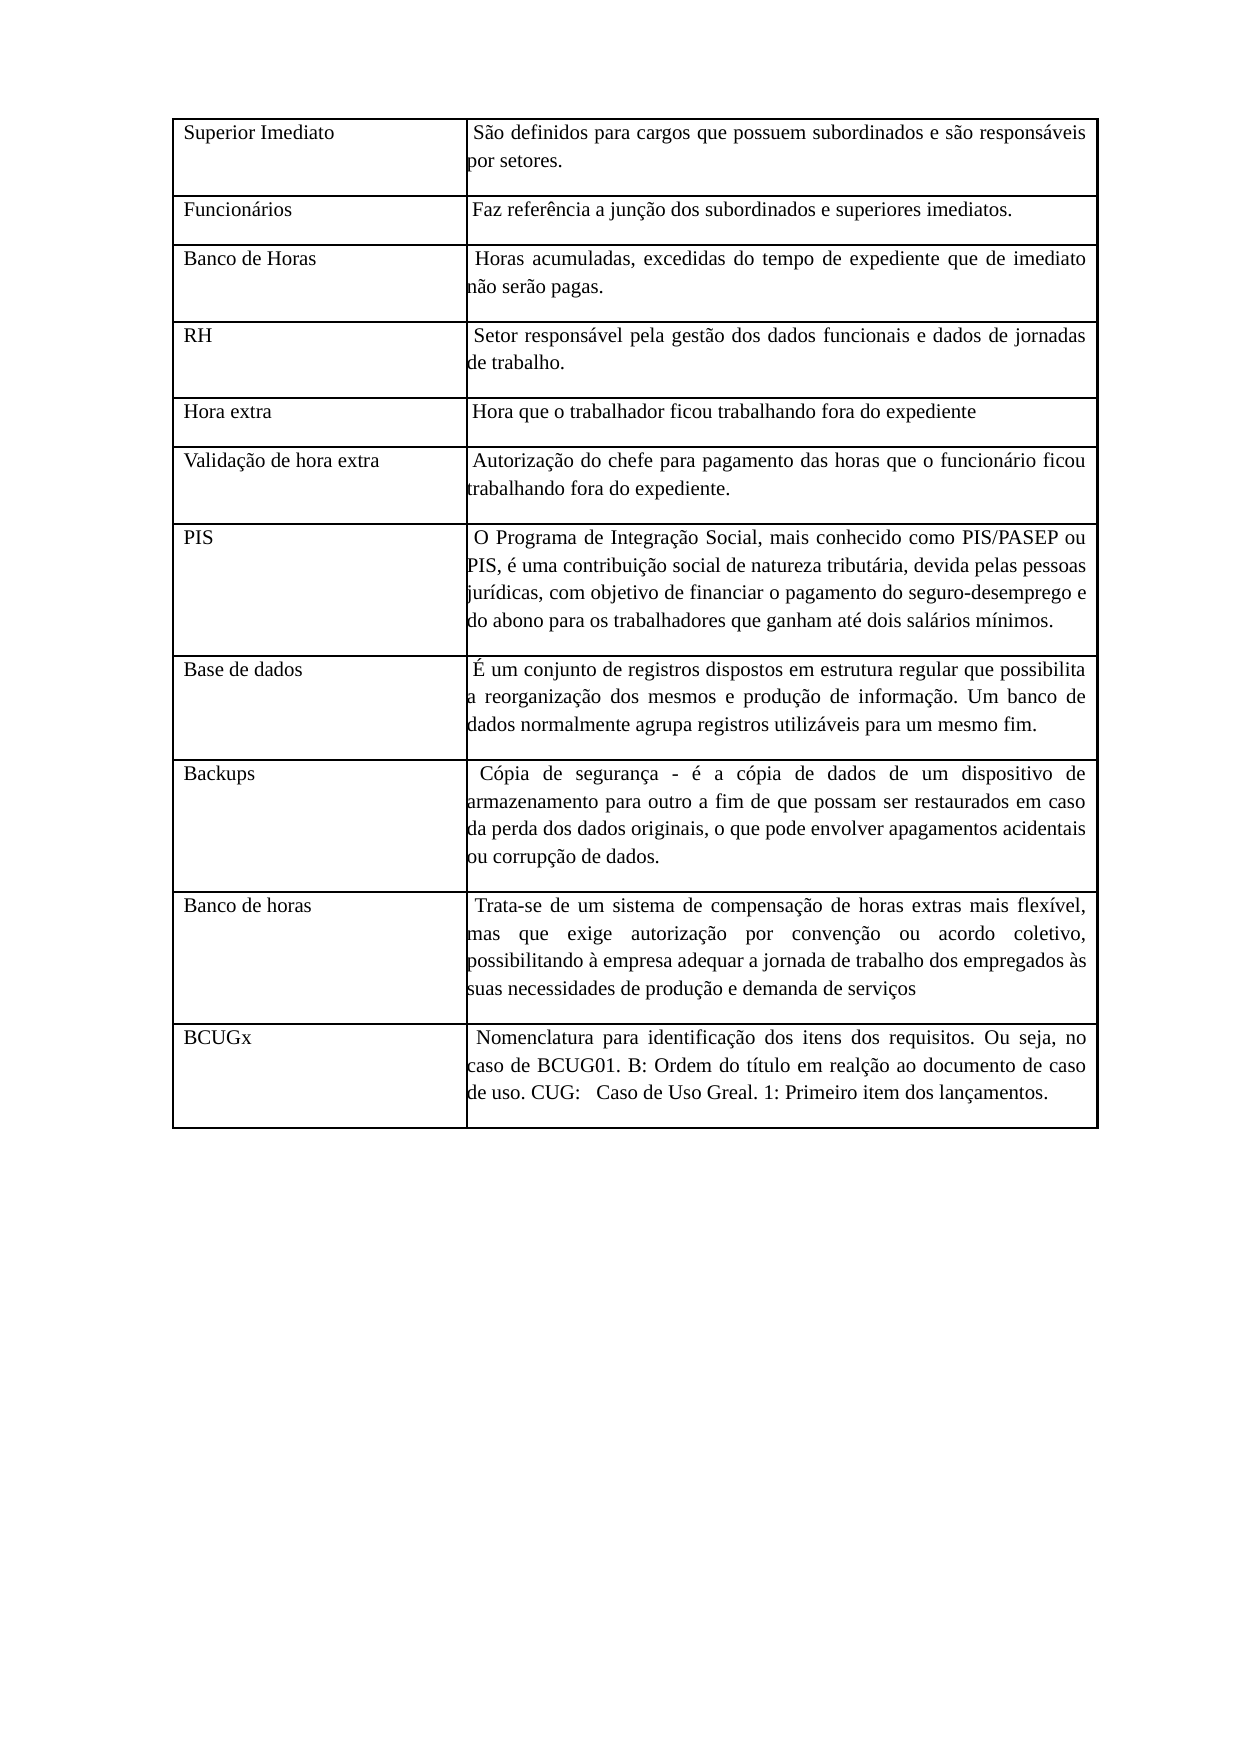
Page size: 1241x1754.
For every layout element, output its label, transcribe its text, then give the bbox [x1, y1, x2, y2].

table_cell BCUGx [174, 1025, 466, 1127]
table_cell O Programa de Integração Social, mais conhecido como PIS/PASEP ou PIS, é uma contribuição social de natureza tributária, devida pelas pessoas jurídicas, com objetivo de financiar o pagamento do seguro-desemprego e do abono para os trabalhadores que ganham até dois salários mínimos. [468, 525, 1096, 655]
table_cell Faz referência a junção dos subordinados e superiores imediatos. [468, 197, 1096, 244]
table_cell Trata-se de um sistema de compensação de horas extras mais flexível, mas que exige autorização por convenção ou acordo coletivo, possibilitando à empresa adequar a jornada de trabalho dos empregados às suas necessidades de produção e demanda de serviços [468, 893, 1096, 1023]
table_cell PIS [174, 525, 466, 655]
table_cell São definidos para cargos que possuem subordinados e são responsáveis por setores. [468, 120, 1096, 195]
table_cell Funcionários [174, 197, 466, 244]
table_cell Hora que o trabalhador ficou trabalhando fora do expediente [468, 399, 1096, 446]
table_cell Horas acumuladas, excedidas do tempo de expediente que de imediato não serão pagas. [468, 246, 1096, 321]
table_cell Backups [174, 761, 466, 891]
table_cell Superior Imediato [174, 120, 466, 195]
table_cell Nomenclatura para identificação dos itens dos requisitos. Ou seja, no caso de BCUG01. B: Ordem do título em realção ao documento de caso de uso. CUG: Caso de Uso Greal. 1: Primeiro item dos lançamentos. [468, 1025, 1096, 1127]
table_cell Base de dados [174, 657, 466, 759]
table_cell Banco de horas [174, 893, 466, 1023]
table_cell RH [174, 323, 466, 397]
table_cell É um conjunto de registros dispostos em estrutura regular que possibilita a reorganização dos mesmos e produção de informação. Um banco de dados normalmente agrupa registros utilizáveis para um mesmo fim. [468, 657, 1096, 759]
table_cell Hora extra [174, 399, 466, 446]
table_cell Setor responsável pela gestão dos dados funcionais e dados de jornadas de trabalho. [468, 323, 1096, 397]
table_cell Banco de Horas [174, 246, 466, 321]
table_cell Cópia de segurança - é a cópia de dados de um dispositivo de armazenamento para outro a fim de que possam ser restaurados em caso da perda dos dados originais, o que pode envolver apagamentos acidentais ou corrupção de dados. [468, 761, 1096, 891]
table_cell Autorização do chefe para pagamento das horas que o funcionário ficou trabalhando fora do expediente. [468, 448, 1096, 523]
table_cell Validação de hora extra [174, 448, 466, 523]
